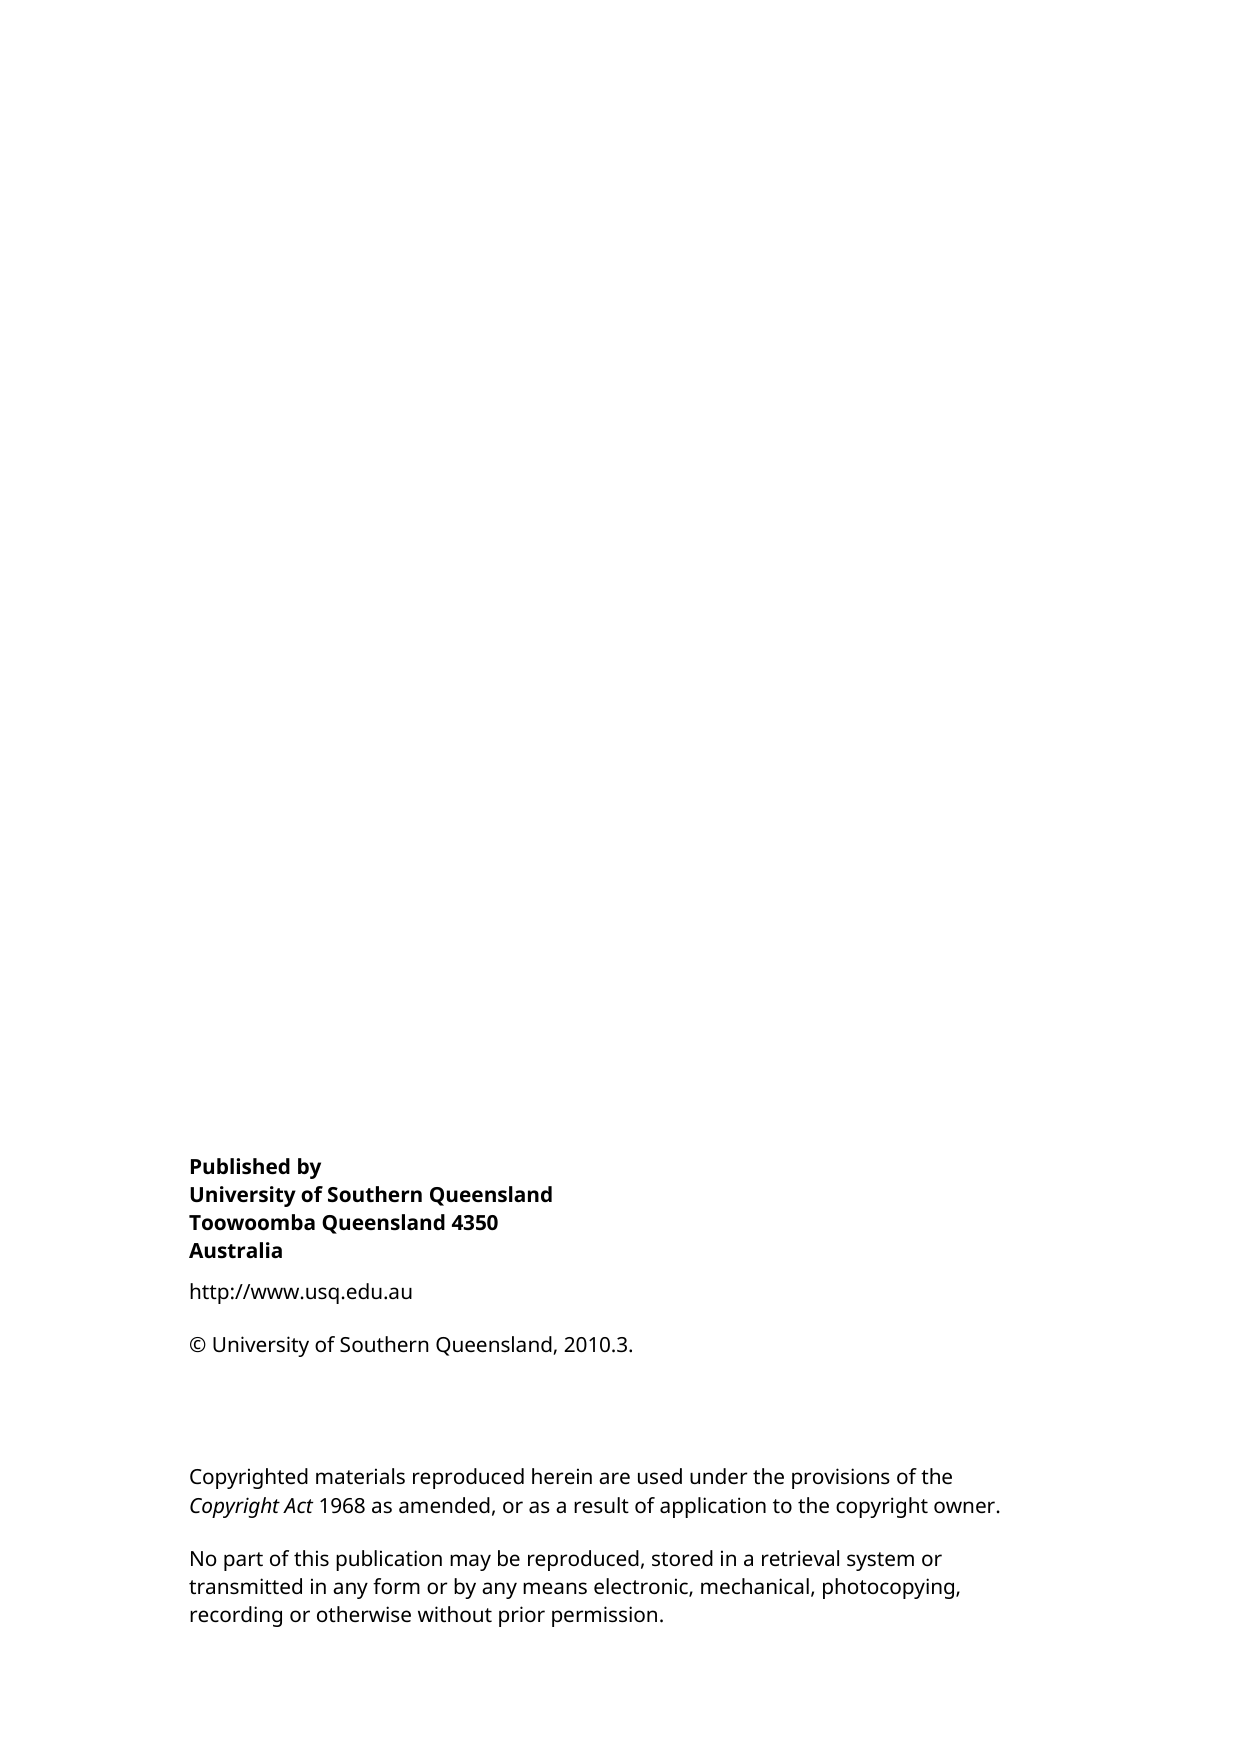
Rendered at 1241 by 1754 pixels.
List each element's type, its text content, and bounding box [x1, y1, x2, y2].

text No part of this publication may be reproduced, stored in a retrieval system or transmitted in any form or by any means electronic, mechanical, photocopying, recording or otherwise without prior permission. [189, 1544, 1051, 1628]
text http://www.usq.edu.au [189, 1277, 1051, 1306]
text Copyrighted materials reproduced herein are used under the provisions of the Copyright Act 1968 as amended, or as a result of application to the copyright owner. [189, 1462, 1051, 1519]
text © University of Southern Queensland, 2010.3. [189, 1330, 1051, 1358]
text Published by University of Southern Queensland Toowoomba Queensland 4350 Australia [189, 1152, 1051, 1265]
